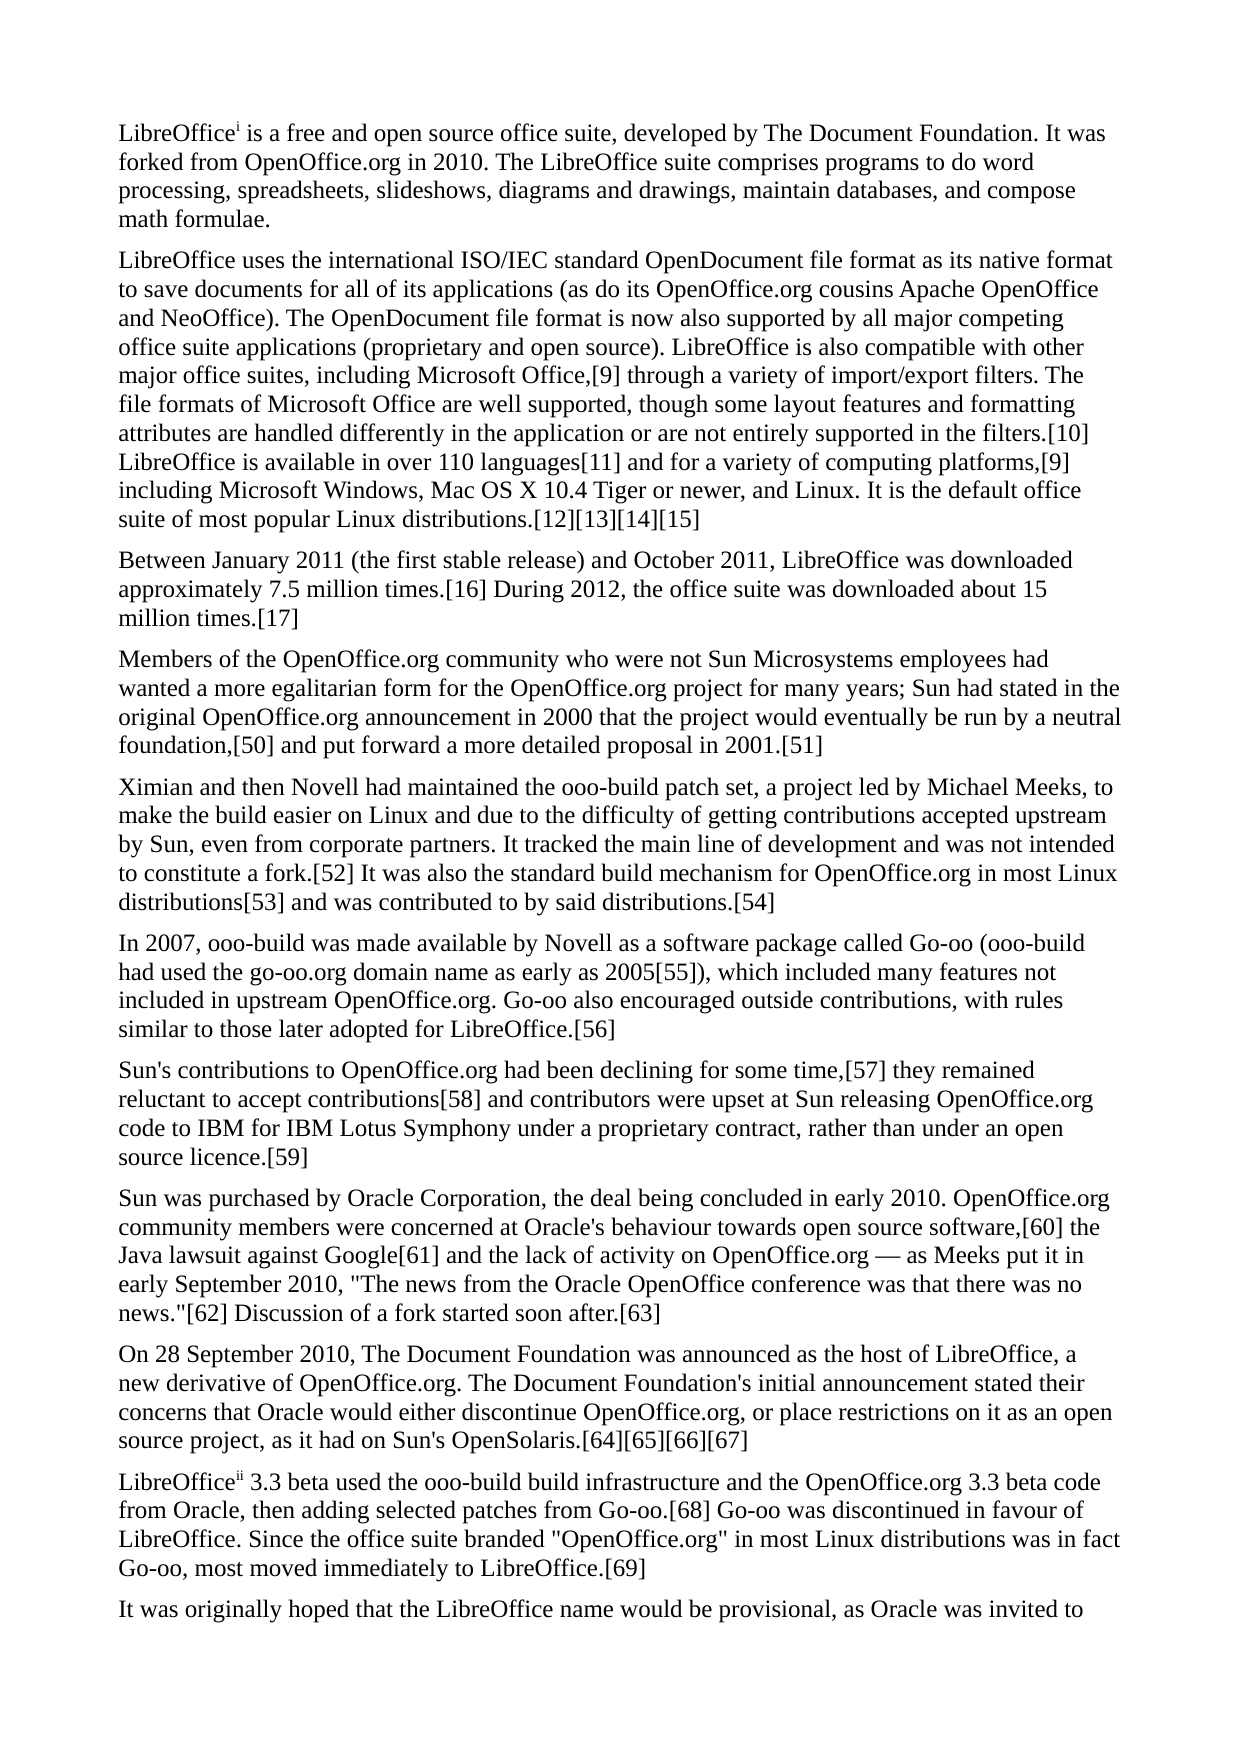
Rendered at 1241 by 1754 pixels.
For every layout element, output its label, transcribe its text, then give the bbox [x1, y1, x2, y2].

text LibreOffice uses the international ISO/IEC standard OpenDocument file format as its native format to save documents for all of its applications (as do its OpenOffice.org cousins Apache OpenOffice and NeoOffice). The OpenDocument file format is now also supported by all major competing office suite applications (proprietary and open source). LibreOffice is also compatible with other major office suites, including Microsoft Office,[9] through a variety of import/export filters. The file formats of Microsoft Office are well supported, though some layout features and formatting attributes are handled differently in the application or are not entirely supported in the filters.[10] LibreOffice is available in over 110 languages[11] and for a variety of computing platforms,[9] including Microsoft Windows, Mac OS X 10.4 Tiger or newer, and Linux. It is the default office suite of most popular Linux distributions.[12][13][14][15] [118, 246, 1122, 533]
text It was originally hoped that the LibreOffice name would be provisional, as Oracle was invited to [118, 1594, 1122, 1623]
text LibreOffice is a free and open source office suite, developed by The Document Foundation. It was forked from OpenOffice.org in 2010. The LibreOffice suite comprises programs to do word processing, spreadsheets, slideshows, diagrams and drawings, maintain databases, and compose math formulae. [118, 118, 1122, 233]
text Between January 2011 (the first stable release) and October 2011, LibreOffice was downloaded approximately 7.5 million times.[16] During 2012, the office suite was downloaded about 15 million times.[17] [118, 546, 1122, 632]
text Sun's contributions to OpenOffice.org had been declining for some time,[57] they remained reluctant to accept contributions[58] and contributors were upset at Sun releasing OpenOffice.org code to IBM for IBM Lotus Symphony under a proprietary contract, rather than under an open source licence.[59] [118, 1056, 1122, 1171]
text LibreOffice 3.3 beta used the ooo-build build infrastructure and the OpenOffice.org 3.3 beta code from Oracle, then adding selected patches from Go-oo.[68] Go-oo was discontinued in favour of LibreOffice. Since the office suite branded "OpenOffice.org" in most Linux distributions was in fact Go-oo, most moved immediately to LibreOffice.[69] [118, 1467, 1122, 1582]
text In 2007, ooo-build was made available by Novell as a software package called Go-oo (ooo-build had used the go-oo.org domain name as early as 2005[55]), which included many features not included in upstream OpenOffice.org. Go-oo also encouraged outside contributions, with rules similar to those later adopted for LibreOffice.[56] [118, 928, 1122, 1043]
text On 28 September 2010, The Document Foundation was announced as the host of LibreOffice, a new derivative of OpenOffice.org. The Document Foundation's initial announcement stated their concerns that Oracle would either discontinue OpenOffice.org, or place restrictions on it as an open source project, as it had on Sun's OpenSolaris.[64][65][66][67] [118, 1339, 1122, 1454]
text Sun was purchased by Oracle Corporation, the deal being concluded in early 2010. OpenOffice.org community members were concerned at Oracle's behaviour towards open source software,[60] the Java lawsuit against Google[61] and the lack of activity on OpenOffice.org — as Meeks put it in early September 2010, "The news from the Oracle OpenOffice conference was that there was no news."[62] Discussion of a fork started soon after.[63] [118, 1183, 1122, 1327]
text Members of the OpenOffice.org community who were not Sun Microsystems employees had wanted a more egalitarian form for the OpenOffice.org project for many years; Sun had stated in the original OpenOffice.org announcement in 2000 that the project would eventually be run by a neutral foundation,[50] and put forward a more detailed proposal in 2001.[51] [118, 644, 1122, 759]
text Ximian and then Novell had maintained the ooo-build patch set, a project led by Michael Meeks, to make the build easier on Linux and due to the difficulty of getting contributions accepted upstream by Sun, even from corporate partners. It tracked the main line of development and was not intended to constitute a fork.[52] It was also the standard build mechanism for OpenOffice.org in most Linux distributions[53] and was contributed to by said distributions.[54] [118, 772, 1122, 916]
